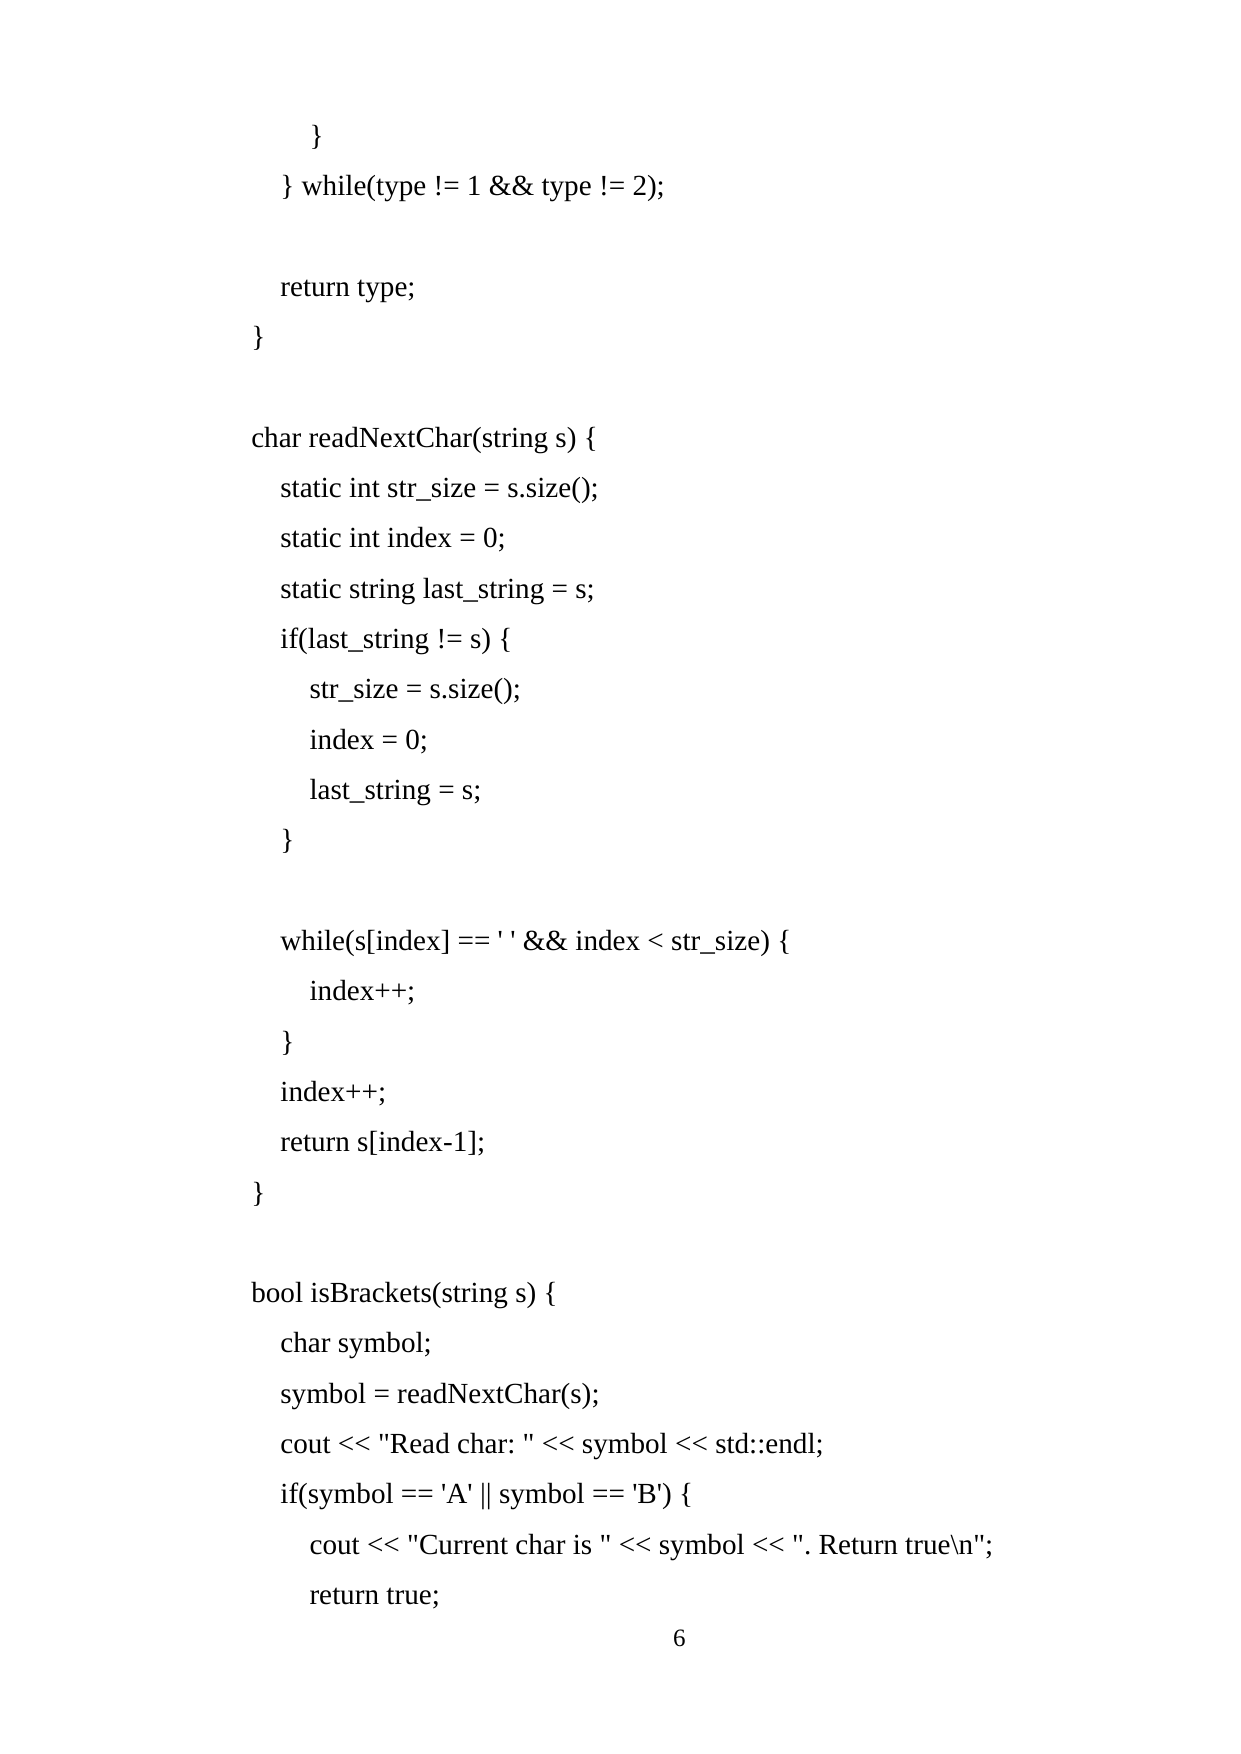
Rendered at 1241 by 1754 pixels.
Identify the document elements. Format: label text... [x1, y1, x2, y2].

text index++; [177, 1074, 1181, 1108]
text } [177, 118, 1181, 152]
text } [177, 319, 1181, 353]
text return true; [177, 1577, 1181, 1611]
text if(last_string != s) { [177, 621, 1181, 655]
text if(symbol == 'A' || symbol == 'B') { [177, 1477, 1181, 1510]
text } [177, 822, 1181, 856]
text bool isBrackets(string s) { [177, 1275, 1181, 1309]
text while(s[index] == ' ' && index < str_size) { [177, 923, 1181, 957]
text } [177, 1024, 1181, 1057]
text static string last_string = s; [177, 571, 1181, 604]
text char readNextChar(string s) { [177, 420, 1181, 453]
text static int index = 0; [177, 521, 1181, 554]
text symbol = readNextChar(s); [177, 1376, 1181, 1409]
text static int str_size = s.size(); [177, 470, 1181, 504]
text cout << "Read char: " << symbol << std::endl; [177, 1426, 1181, 1460]
text last_string = s; [177, 772, 1181, 806]
text str_size = s.size(); [177, 672, 1181, 705]
text char symbol; [177, 1326, 1181, 1359]
text cout << "Current char is " << symbol << ". Return true\n"; [177, 1527, 1181, 1560]
text return type; [177, 269, 1181, 303]
text index = 0; [177, 722, 1181, 755]
text index++; [177, 973, 1181, 1007]
text } while(type != 1 && type != 2); [177, 168, 1181, 202]
text return s[index-1]; [177, 1124, 1181, 1158]
text } [177, 1175, 1181, 1208]
